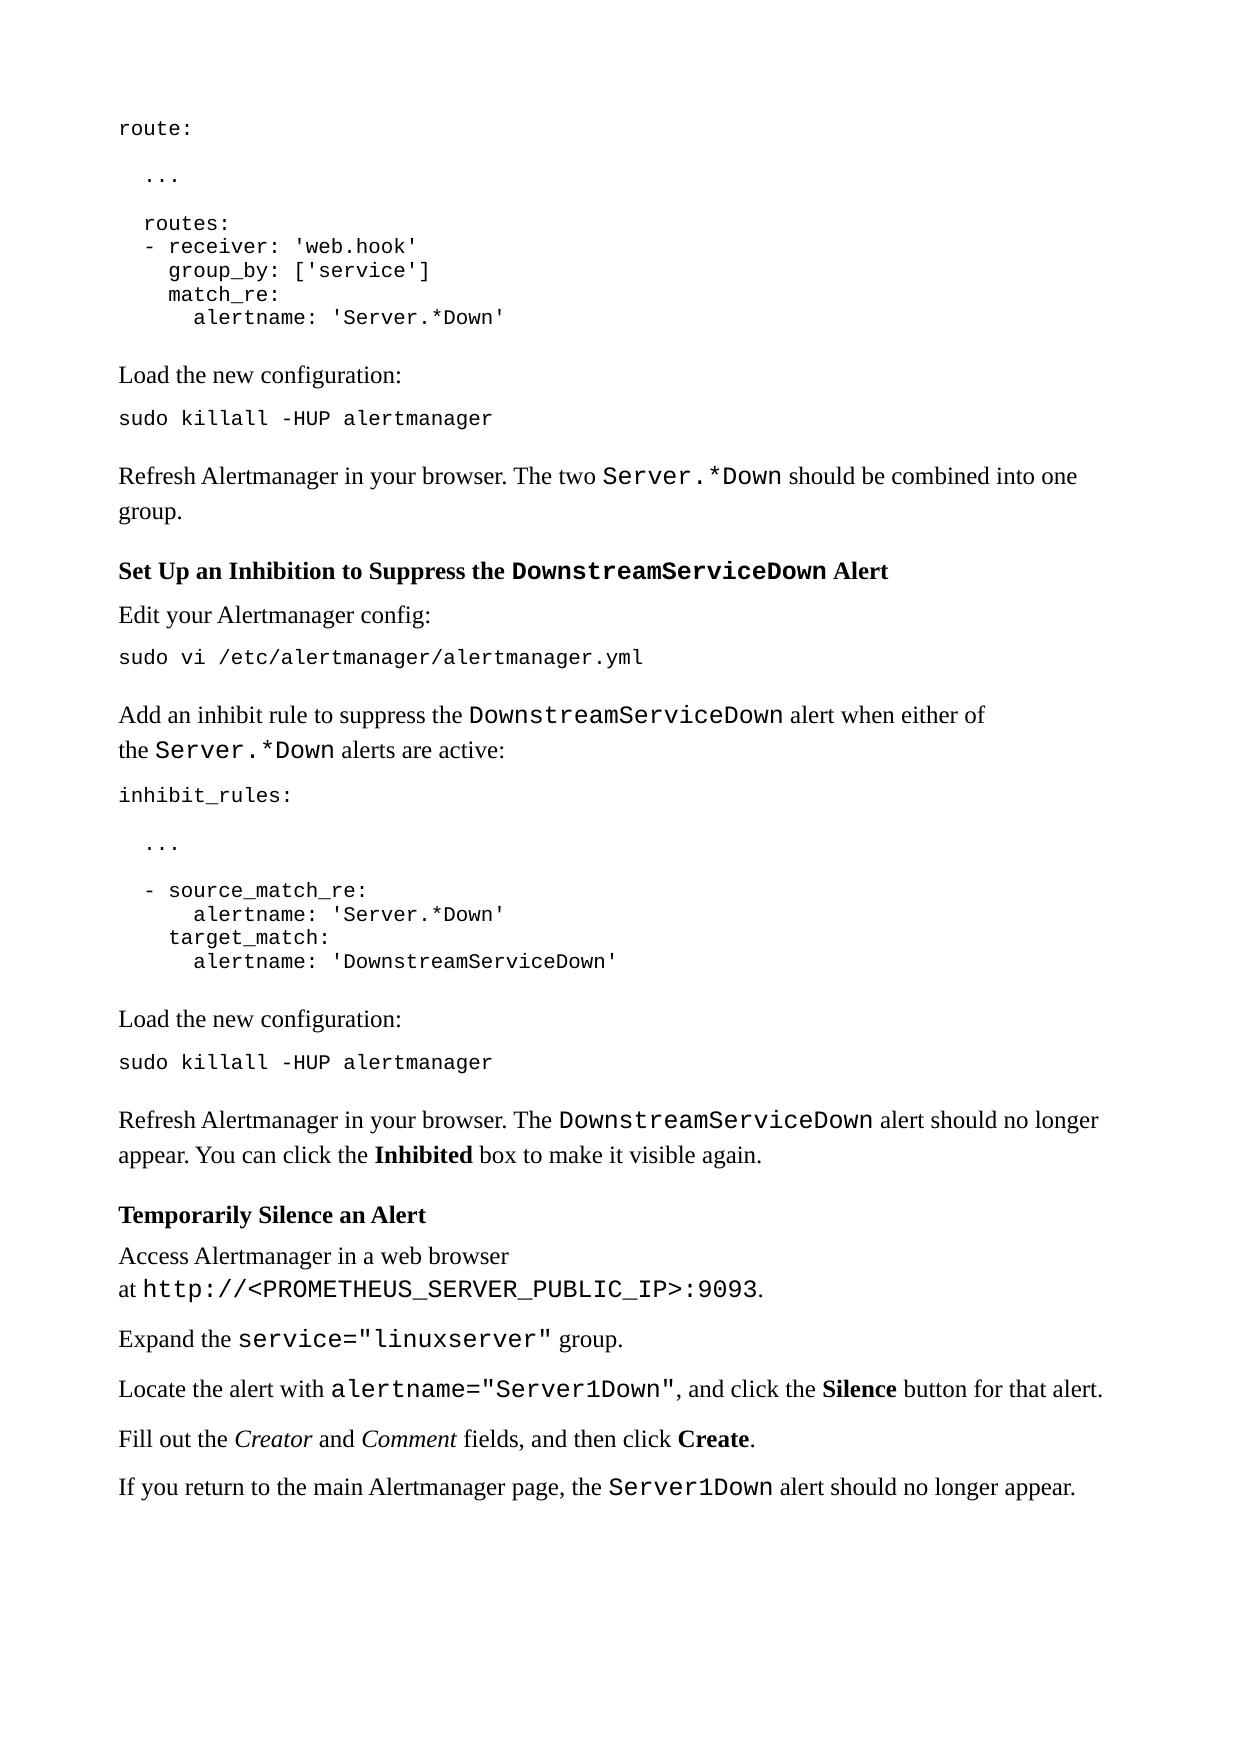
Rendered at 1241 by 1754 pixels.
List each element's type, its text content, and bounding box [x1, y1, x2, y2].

subtitle Temporarily Silence an Alert [118, 1200, 1122, 1229]
text - source_match_re: [118, 880, 1122, 904]
text Add an inhibit rule to suppress the DownstreamServiceDown alert when either of the Server.*Down alerts are active: [118, 700, 1122, 766]
text Refresh Alertmanager in your browser. The two Server.*Down should be combined into one group. [118, 461, 1122, 525]
text ... [118, 165, 1122, 189]
text sudo killall -HUP alertmanager [118, 1052, 1122, 1075]
text match_re: [118, 284, 1122, 307]
text target_match: [118, 927, 1122, 951]
text Expand the service="linuxserver" group. [118, 1324, 1122, 1355]
text Access Alertmanager in a web browser at http://<PROMETHEUS_SERVER_PUBLIC_IP>:9093. [118, 1241, 1122, 1305]
text Refresh Alertmanager in your browser. The DownstreamServiceDown alert should no longer appear. You can click the Inhibited box to make it visible again. [118, 1105, 1122, 1169]
text - receiver: 'web.hook' [118, 236, 1122, 260]
text group_by: ['service'] [118, 260, 1122, 284]
text route: [118, 118, 1122, 142]
text Edit your Alertmanager config: [118, 600, 1122, 628]
text alertname: 'Server.*Down' [118, 904, 1122, 927]
text Fill out the Creator and Comment fields, and then click Create. [118, 1424, 1122, 1453]
text If you return to the main Alertmanager page, the Server1Down alert should no longer appear. [118, 1472, 1122, 1503]
text routes: [118, 213, 1122, 236]
subtitle Set Up an Inhibition to Suppress the DownstreamServiceDown Alert [118, 556, 1122, 587]
text Load the new configuration: [118, 1004, 1122, 1033]
text Load the new configuration: [118, 360, 1122, 389]
text ... [118, 833, 1122, 856]
text sudo vi /etc/alertmanager/alertmanager.yml [118, 647, 1122, 671]
text Locate the alert with alertname="Server1Down", and click the Silence button for that alert. [118, 1374, 1122, 1405]
text inhibit_rules: [118, 786, 1122, 809]
text alertname: 'Server.*Down' [118, 307, 1122, 331]
text alertname: 'DownstreamServiceDown' [118, 951, 1122, 975]
text sudo killall -HUP alertmanager [118, 408, 1122, 432]
